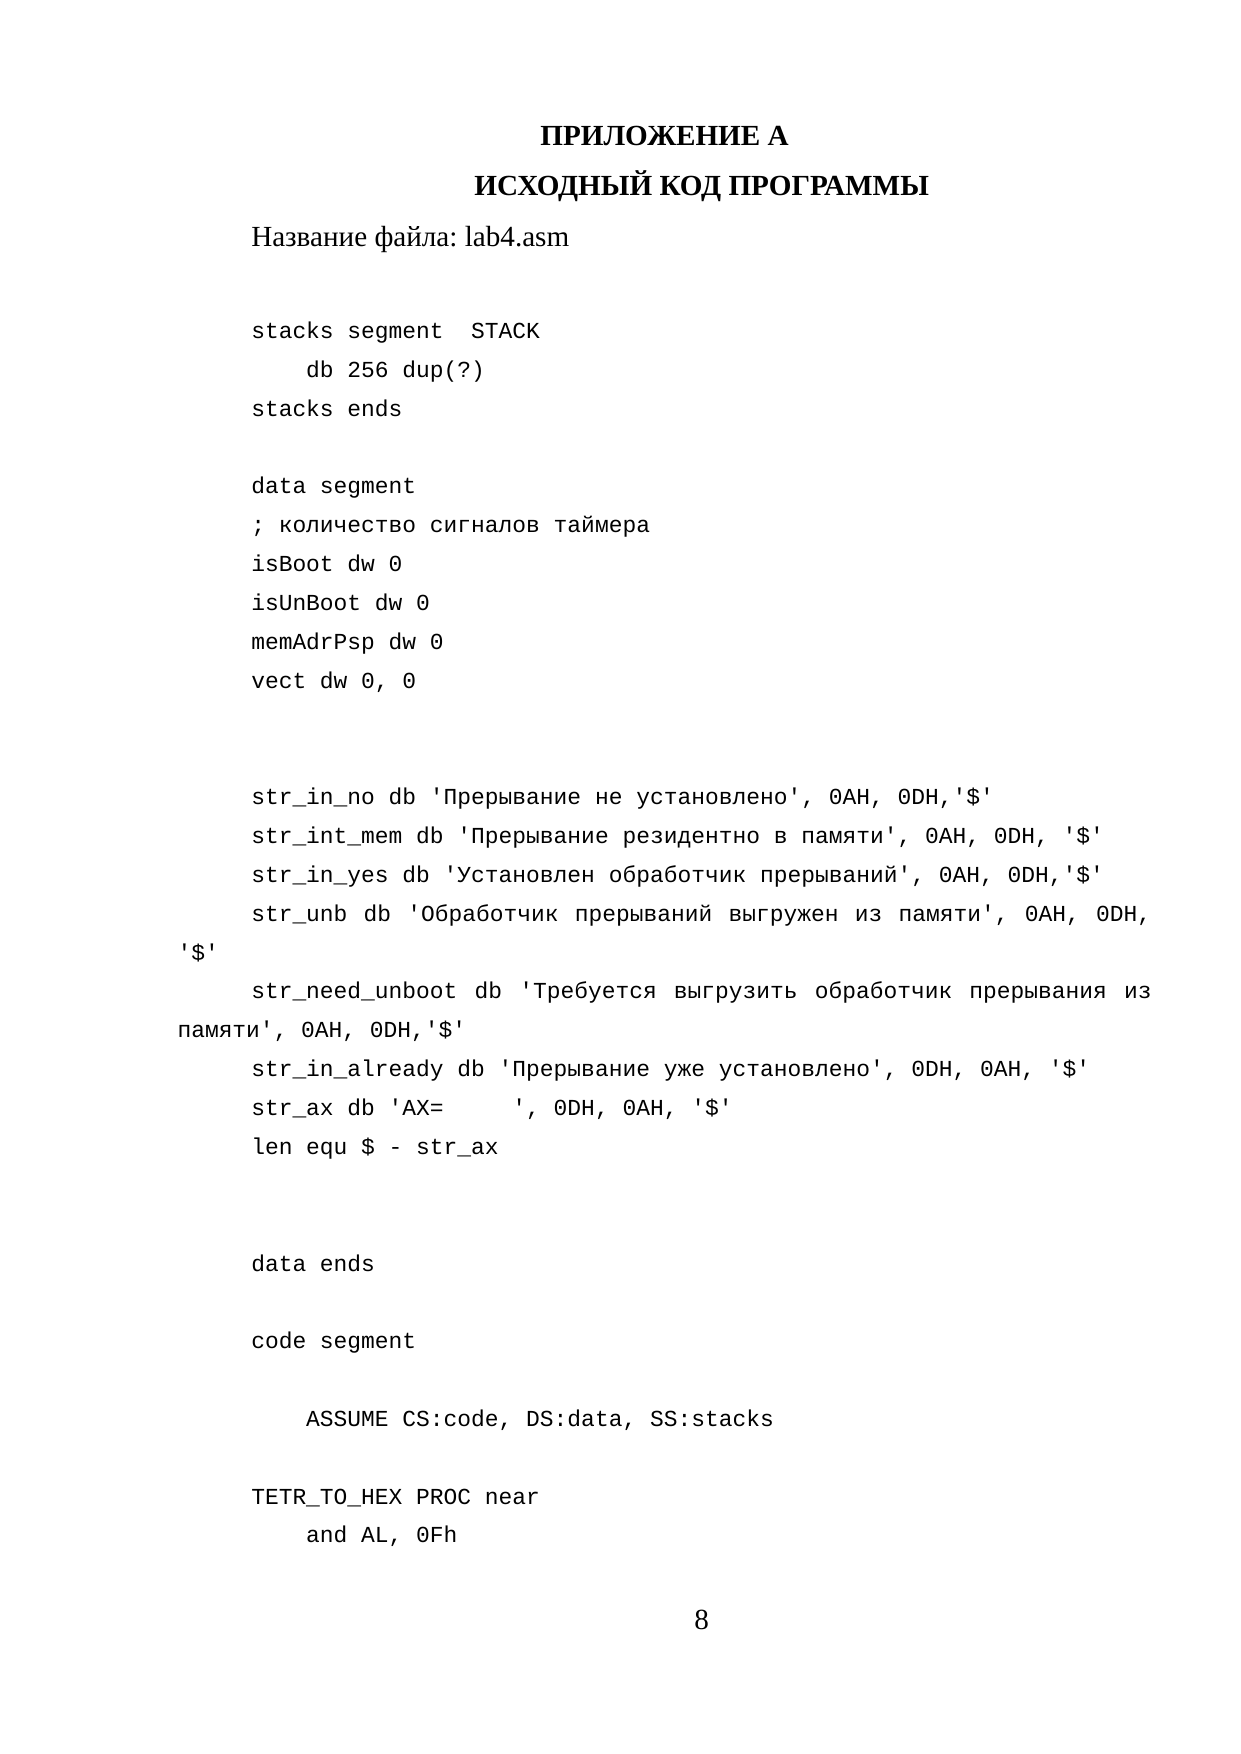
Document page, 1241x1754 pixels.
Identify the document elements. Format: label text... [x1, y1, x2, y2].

text and AL, 0Fh [177, 1524, 1152, 1550]
text ИСХОДНЫЙ КОД ПРОГРАММЫ [177, 168, 1152, 202]
text code segment [177, 1329, 1152, 1356]
text str_in_yes db 'Установлен обработчик прерываний', 0AH, 0DH,'$' [177, 863, 1152, 889]
text str_need_unboot db 'Требуется выгрузить обработчик прерывания из памяти', 0AH, 0DH,'$' [177, 980, 1152, 1045]
text len equ $ - str_ax [177, 1135, 1152, 1161]
text str_ax db 'AX= ', 0DH, 0AH, '$' [177, 1096, 1152, 1122]
text isUnBoot dw 0 [177, 591, 1152, 617]
text stacks segment STACK [177, 319, 1152, 345]
text ; количество сигналов таймера [177, 514, 1152, 539]
text str_in_already db 'Прерывание уже установлено', 0DH, 0AH, '$' [177, 1058, 1152, 1083]
text stacks ends [177, 397, 1152, 423]
text Название файла: lab4.asm [177, 219, 1152, 252]
text data ends [177, 1252, 1152, 1278]
text str_int_mem db 'Прерывание резидентно в памяти', 0AH, 0DH, '$' [177, 824, 1152, 850]
text data segment [177, 475, 1152, 501]
text str_in_no db 'Прерывание не установлено', 0AH, 0DH,'$' [177, 786, 1152, 812]
text memAdrPsp dw 0 [177, 630, 1152, 656]
text str_unb db 'Обработчик прерываний выгружен из памяти', 0AH, 0DH, '$' [177, 902, 1152, 967]
text db 256 dup(?) [177, 358, 1152, 384]
text ASSUME CS:code, DS:data, SS:stacks [177, 1407, 1152, 1433]
text ПРИЛОЖЕНИЕ А [177, 118, 1152, 152]
text TETR_TO_HEX PROC near [177, 1485, 1152, 1511]
text vect dw 0, 0 [177, 669, 1152, 695]
text isBoot dw 0 [177, 552, 1152, 578]
